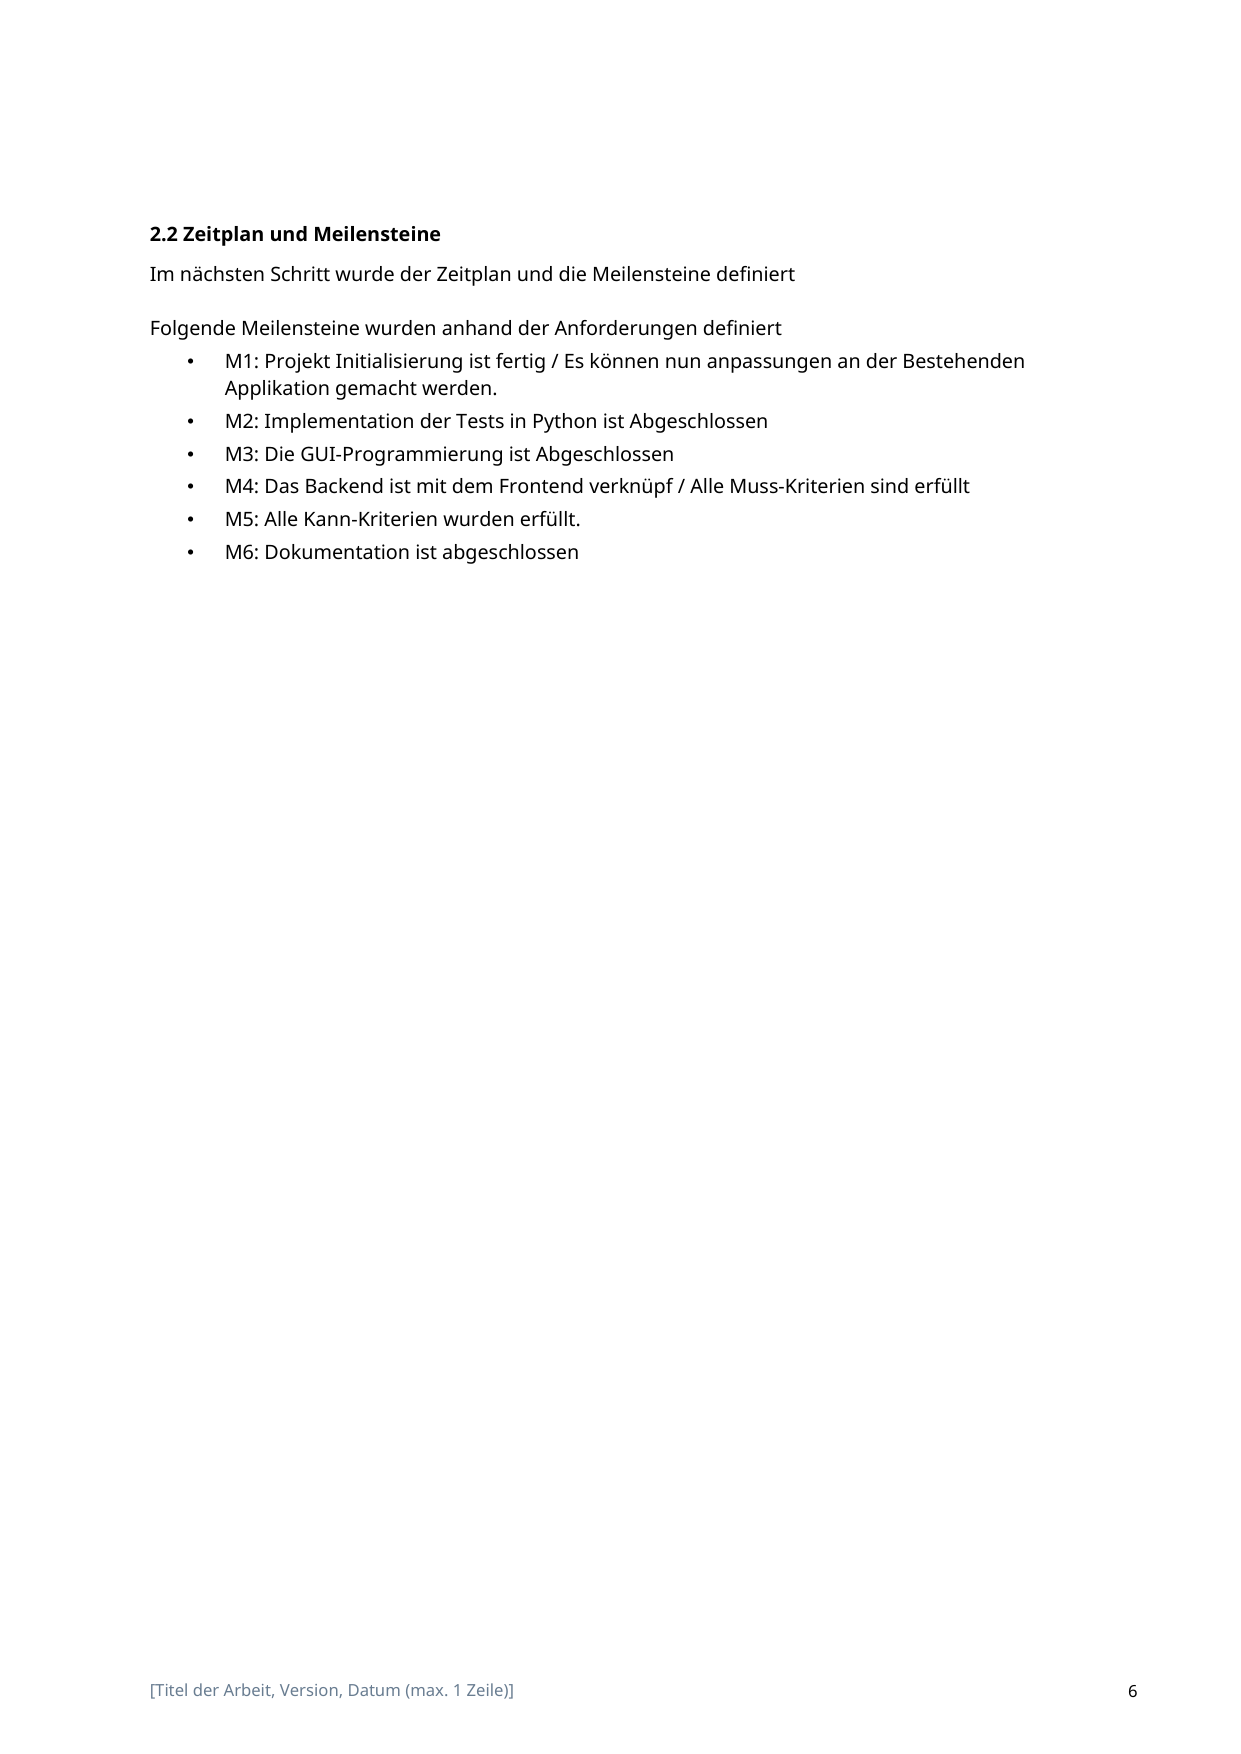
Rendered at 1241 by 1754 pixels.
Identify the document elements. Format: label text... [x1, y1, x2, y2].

list M6: Dokumentation ist abgeschlossen [187, 538, 1136, 566]
list M1: Projekt Initialisierung ist fertig / Es können nun anpassungen an der Bestehenden Applikation gemacht werden. [187, 347, 1136, 401]
list M4: Das Backend ist mit dem Frontend verknüpf / Alle Muss-Kriterien sind erfüllt [187, 473, 1136, 500]
list M2: Implementation der Tests in Python ist Abgeschlossen [187, 407, 1136, 434]
list M3: Die GUI-Programmierung ist Abgeschlossen [187, 440, 1136, 467]
text Folgende Meilensteine wurden anhand der Anforderungen definiert [149, 314, 1136, 341]
list M5: Alle Kann-Kriterien wurden erfüllt. [187, 506, 1136, 533]
text Im nächsten Schritt wurde der Zeitplan und die Meilensteine definiert [149, 260, 1136, 287]
subtitle Zeitplan und Meilensteine [149, 221, 1136, 248]
